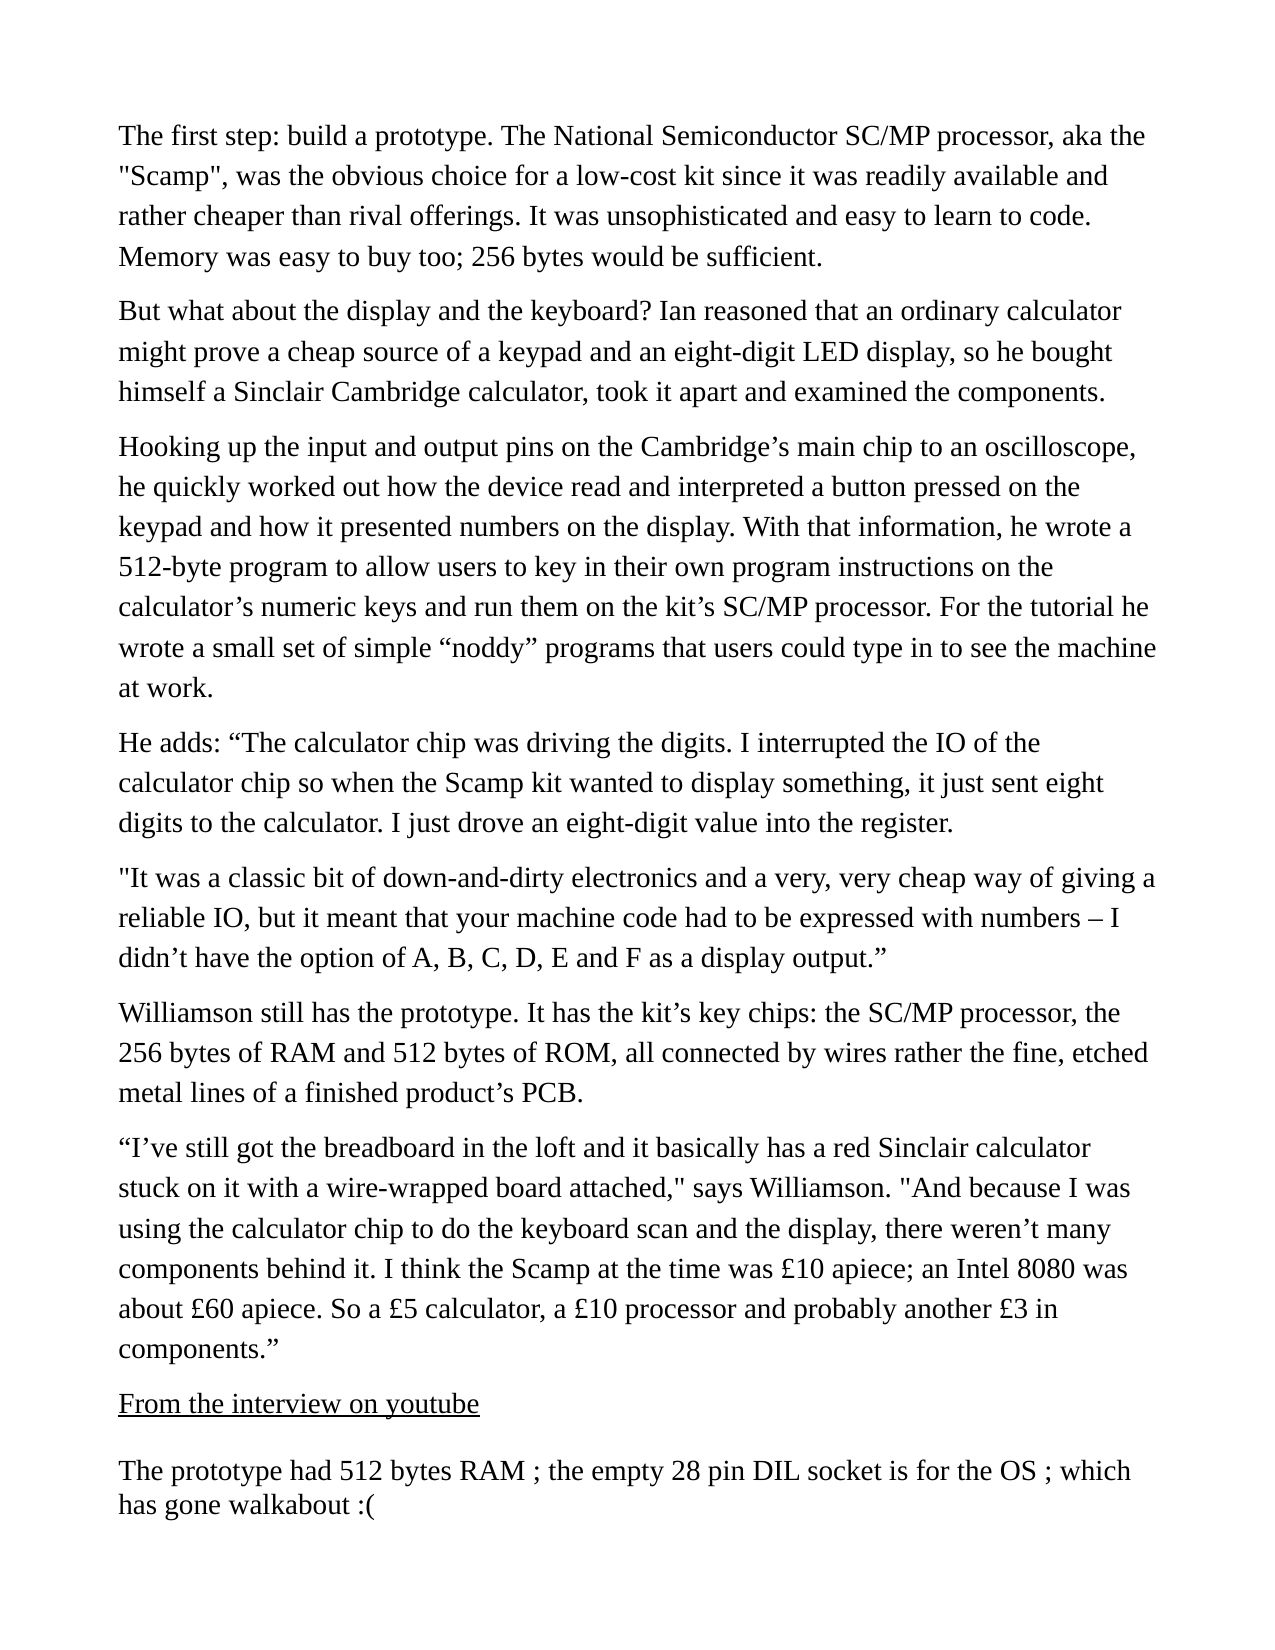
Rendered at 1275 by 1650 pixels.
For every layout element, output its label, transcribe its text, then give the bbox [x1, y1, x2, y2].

text "It was a classic bit of down-and-dirty electronics and a very, very cheap way of giving a reliable IO, but it meant that your machine code had to be expressed with numbers – I didn’t have the option of A, B, C, D, E and F as a display output.” [118, 860, 1157, 974]
text From the interview on youtube [118, 1386, 1157, 1420]
text The first step: build a prototype. The National Semiconductor SC/MP processor, aka the "Scamp", was the obvious choice for a low-cost kit since it was readily available and rather cheaper than rival offerings. It was unsophisticated and easy to learn to code. Memory was easy to buy too; 256 bytes would be sufficient. [118, 118, 1157, 272]
text The prototype had 512 bytes RAM ; the empty 28 pin DIL socket is for the OS ; which has gone walkabout :( [118, 1453, 1157, 1520]
text “I’ve still got the breadboard in the loft and it basically has a red Sinclair calculator stuck on it with a wire-wrapped board attached," says Williamson. "And because I was using the calculator chip to do the keyboard scan and the display, there weren’t many components behind it. I think the Scamp at the time was £10 apiece; an Intel 8080 was about £60 apiece. So a £5 calculator, a £10 processor and probably another £3 in components.” [118, 1130, 1157, 1365]
text But what about the display and the keyboard? Ian reasoned that an ordinary calculator might prove a cheap source of a keypad and an eight-digit LED display, so he bought himself a Sinclair Cambridge calculator, took it apart and examined the components. [118, 293, 1157, 407]
text Williamson still has the prototype. It has the kit’s key chips: the SC/MP processor, the 256 bytes of RAM and 512 bytes of ROM, all connected by wires rather the fine, etched metal lines of a finished product’s PCB. [118, 995, 1157, 1109]
text He adds: “The calculator chip was driving the digits. I interrupted the IO of the calculator chip so when the Scamp kit wanted to display something, it just sent eight digits to the calculator. I just drove an eight-digit value into the register. [118, 725, 1157, 839]
text Hooking up the input and output pins on the Cambridge’s main chip to an oscilloscope, he quickly worked out how the device read and interpreted a button pressed on the keypad and how it presented numbers on the display. With that information, he wrote a 512-byte program to allow users to key in their own program instructions on the calculator’s numeric keys and run them on the kit’s SC/MP processor. For the tutorial he wrote a small set of simple “noddy” programs that users could type in to see the machine at work. [118, 429, 1157, 703]
